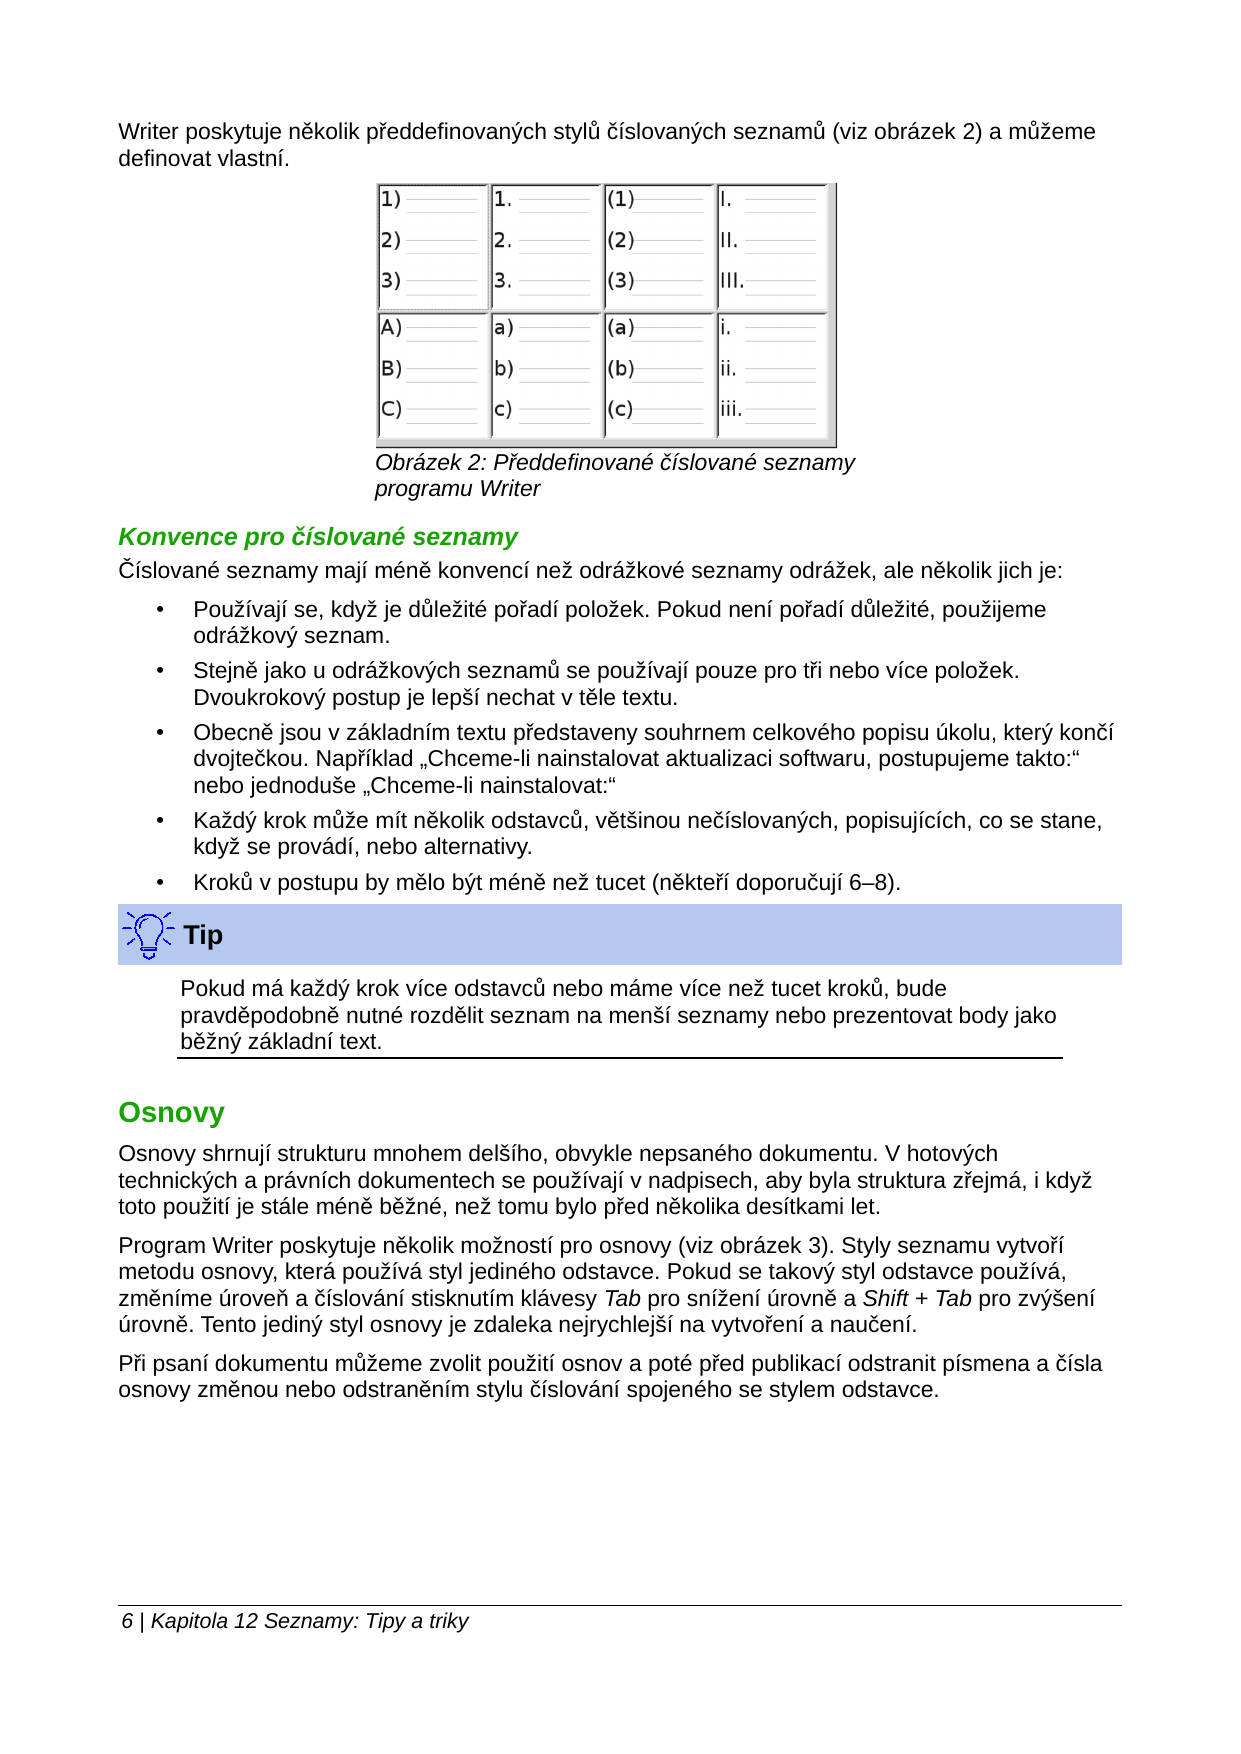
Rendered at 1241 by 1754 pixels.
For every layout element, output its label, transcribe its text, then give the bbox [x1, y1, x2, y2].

list Kroků v postupu by mělo být méně než tucet (někteří doporučují 6–8). [156, 868, 1122, 895]
list Každý krok může mít několik odstavců, většinou nečíslovaných, popisujících, co se stane, když se provádí, nebo alternativy. [156, 807, 1122, 860]
list Číslované seznamy mají méně konvencí než odrážkové seznamy odrážek, ale několik jich je: [118, 557, 1122, 583]
picture [119, 904, 179, 964]
subtitle Konvence pro číslované seznamy [118, 522, 1122, 551]
subtitle Osnovy [118, 1095, 1122, 1128]
text Při psaní dokumentu můžeme zvolit použití osnov a poté před publikací odstranit písmena a čísla osnovy změnou nebo odstraněním stylu číslování spojeného se stylem odstavce. [118, 1350, 1122, 1402]
subtitle Tip [118, 904, 1122, 965]
text Obrázek 2: Předdefinované číslované seznamy programu Writer [375, 183, 866, 502]
text Program Writer poskytuje několik možností pro osnovy (viz obrázek 3). Styly seznamu vytvoří metodu osnovy, která používá styl jediného odstavce. Pokud se takový styl odstavce používá, změníme úroveň a číslování stisknutím klávesy Tab pro snížení úrovně a Shift + Tab pro zvýšení úrovně. Tento jediný styl osnovy je zdaleka nejrychlejší na vytvoření a naučení. [118, 1232, 1122, 1337]
text Osnovy shrnují strukturu mnohem delšího, obvykle nepsaného dokumentu. V hotových technických a právních dokumentech se používají v nadpisech, aby byla struktura zřejmá, i když toto použití je stále méně běžné, než tomu bylo před několika desítkami let. [118, 1140, 1122, 1219]
list Obecně jsou v základním textu představeny souhrnem celkového popisu úkolu, který končí dvojtečkou. Například „Chceme-li nainstalovat aktualizaci softwaru, postupujeme takto:“ nebo jednoduše „Chceme-li nainstalovat:“ [156, 719, 1122, 798]
list Stejně jako u odrážkových seznamů se používají pouze pro tři nebo více položek. Dvoukrokový postup je lepší nechat v těle textu. [156, 657, 1122, 710]
list Používají se, když je důležité pořadí položek. Pokud není pořadí důležité, použijeme odrážkový seznam. [156, 596, 1122, 649]
text Writer poskytuje několik předdefinovaných stylů číslovaných seznamů (viz obrázek 2) a můžeme definovat vlastní. [118, 118, 1122, 171]
text Pokud má každý krok více odstavců nebo máme více než tucet kroků, bude pravděpodobně nutné rozdělit seznam na menší seznamy nebo prezentovat body jako běžný základní text. [177, 972, 1063, 1057]
picture [376, 183, 838, 449]
